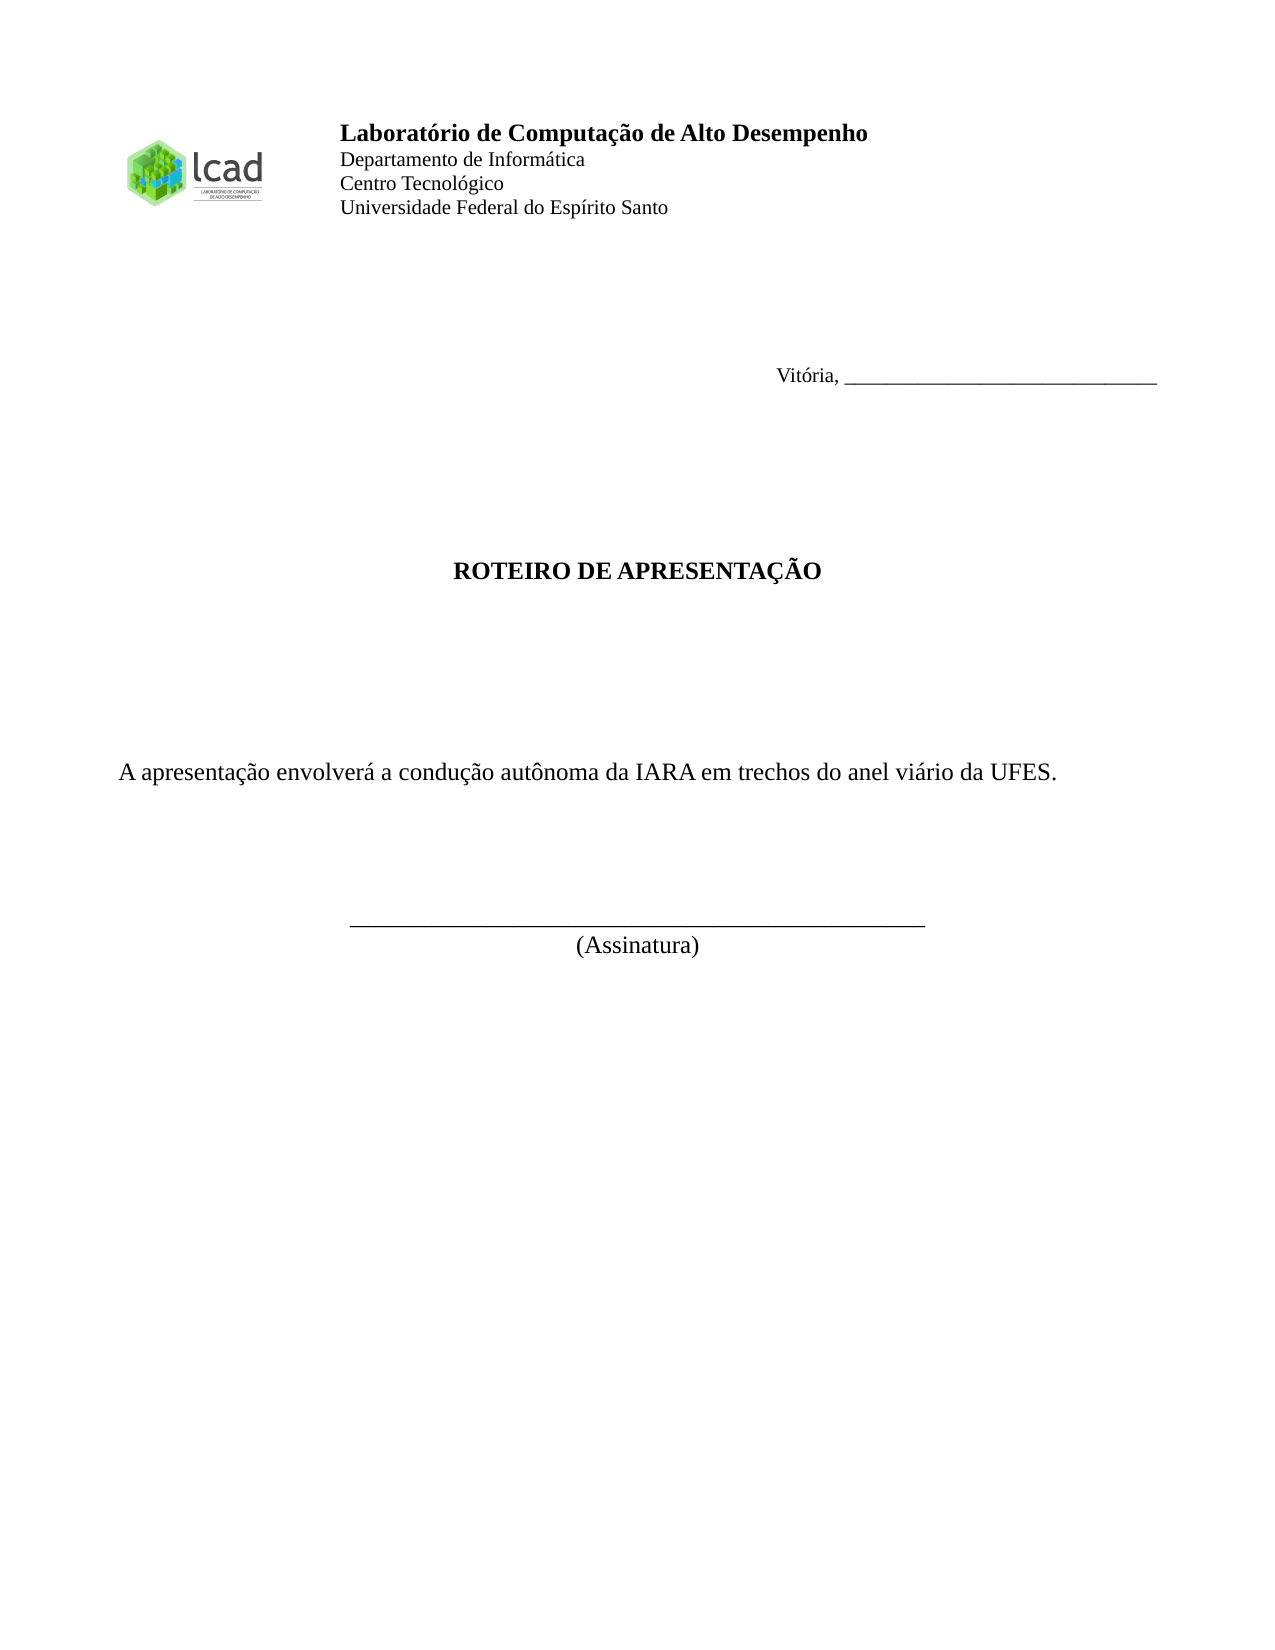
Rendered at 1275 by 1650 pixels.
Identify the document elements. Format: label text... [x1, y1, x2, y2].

text Departamento de Informática [272, 147, 1157, 171]
text Vitória, ______________________________ [118, 363, 1157, 387]
text A apresentação envolverá a condução autônoma da IARA em trechos do anel viário da UFES. [118, 757, 1157, 786]
text ______________________________________________ [118, 901, 1157, 930]
picture [118, 118, 272, 234]
text Universidade Federal do Espírito Santo [272, 195, 1157, 219]
text ROTEIRO DE APRESENTAÇÃO [118, 556, 1157, 585]
text Laboratório de Computação de Alto Desempenho [272, 118, 1157, 147]
text Centro Tecnológico [272, 171, 1157, 195]
text (Assinatura) [118, 930, 1157, 958]
